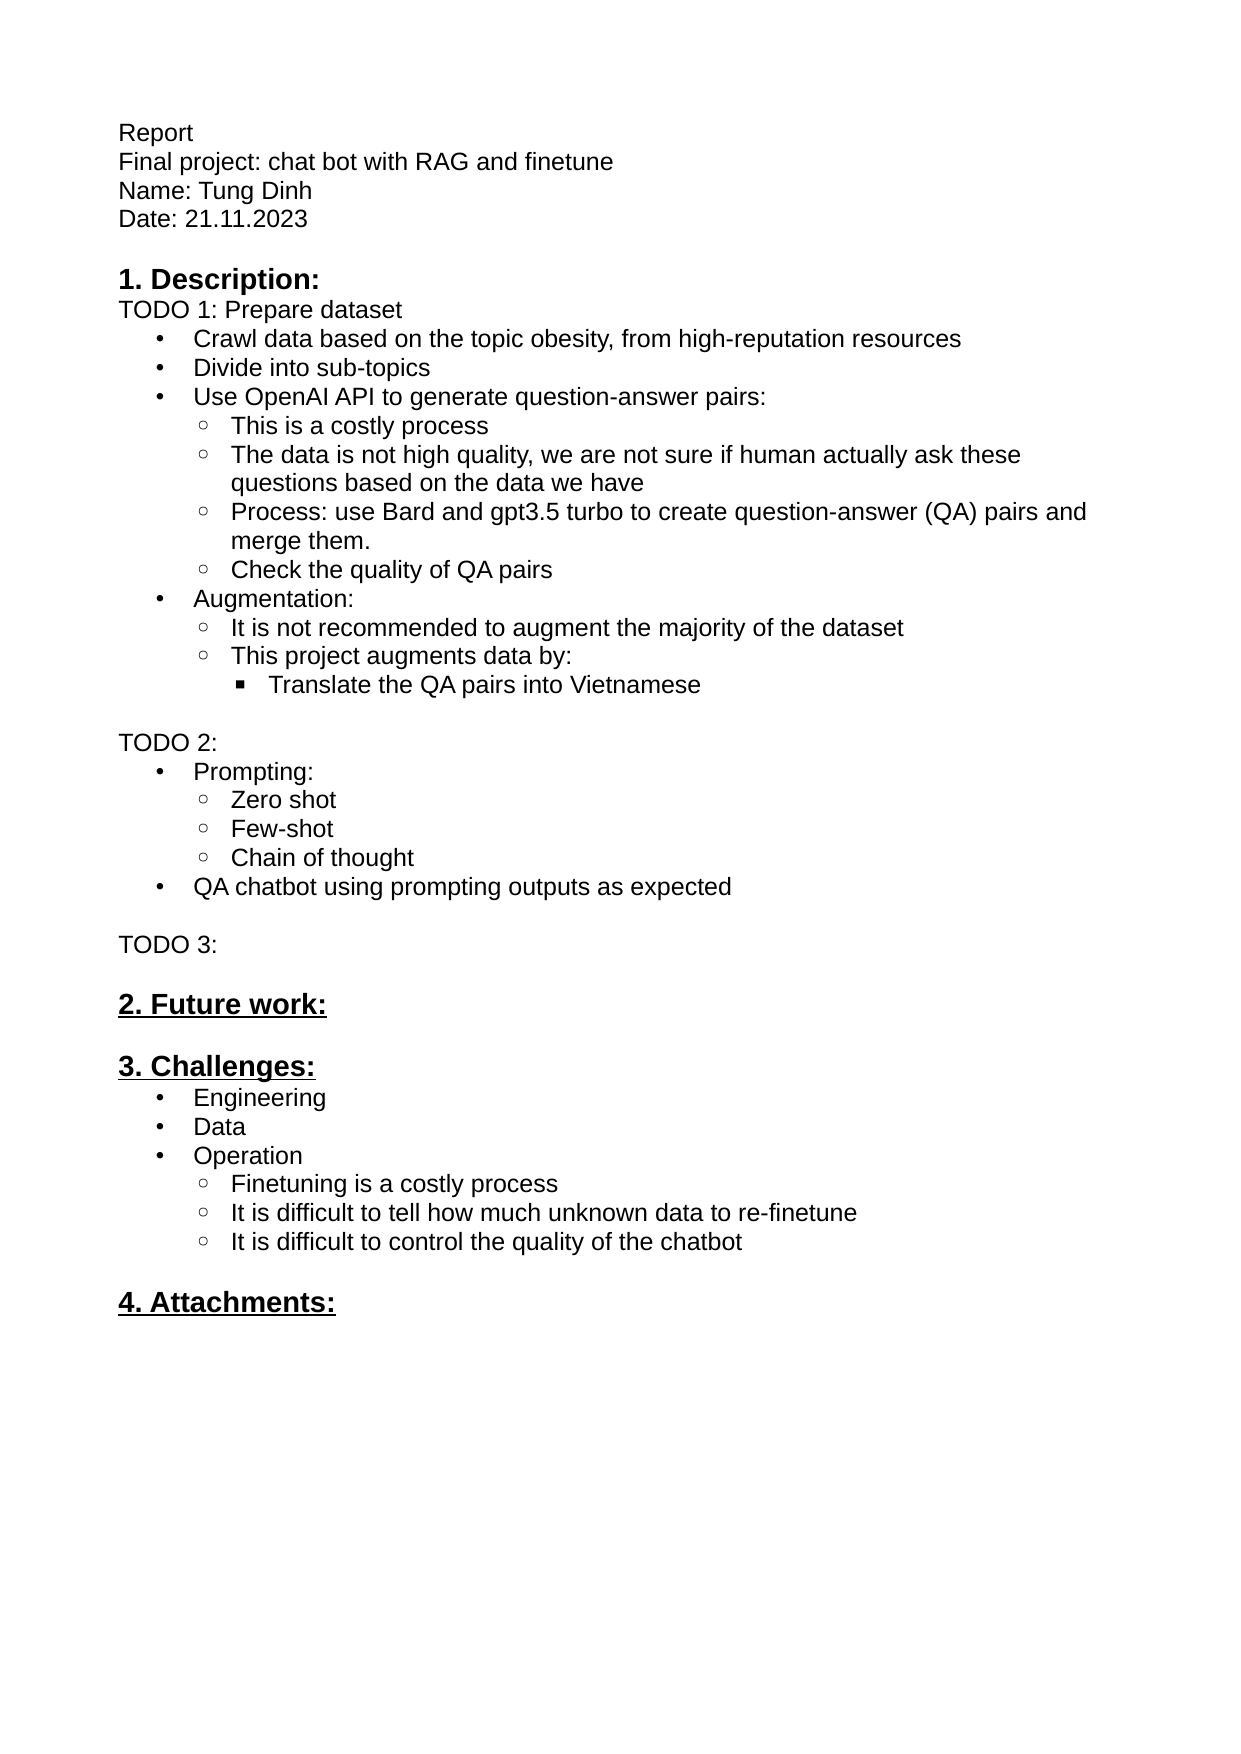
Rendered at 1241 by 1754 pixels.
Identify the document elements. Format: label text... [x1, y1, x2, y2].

list The data is not high quality, we are not sure if human actually ask these questions based on the data we have [193, 439, 1122, 497]
list Prompting: [156, 757, 1122, 785]
list Finetuning is a costly process [193, 1169, 1122, 1198]
list Divide into sub-topics [156, 353, 1122, 382]
text 2. Future work: [118, 987, 1122, 1021]
list It is not recommended to augment the majority of the dataset [193, 612, 1122, 641]
text Name: Tung Dinh [118, 176, 1122, 204]
list It is difficult to control the quality of the chatbot [193, 1227, 1122, 1256]
list Data [156, 1112, 1122, 1141]
list Chain of thought [193, 843, 1122, 872]
list Few-shot [193, 814, 1122, 843]
text Final project: chat bot with RAG and finetune [118, 147, 1122, 176]
list This project augments data by: [193, 641, 1122, 670]
list QA chatbot using prompting outputs as expected [156, 872, 1122, 901]
text TODO 2: [118, 728, 1122, 757]
text 4. Attachments: [118, 1285, 1122, 1318]
list Engineering [156, 1083, 1122, 1112]
list Zero shot [193, 785, 1122, 814]
text Date: 21.11.2023 [118, 204, 1122, 233]
text TODO 3: [118, 929, 1122, 958]
text 1. Description: [118, 262, 1122, 295]
list Check the quality of QA pairs [193, 555, 1122, 584]
list Crawl data based on the topic obesity, from high-reputation resources [156, 324, 1122, 353]
text TODO 1: Prepare dataset [118, 295, 1122, 324]
list Translate the QA pairs into Vietnamese [231, 670, 1122, 699]
text Report [118, 118, 1122, 147]
list Use OpenAI API to generate question-answer pairs: [156, 382, 1122, 411]
list Operation [156, 1141, 1122, 1169]
list Process: use Bard and gpt3.5 turbo to create question-answer (QA) pairs and merge them. [193, 497, 1122, 555]
list This is a costly process [193, 411, 1122, 439]
list It is difficult to tell how much unknown data to re-finetune [193, 1198, 1122, 1227]
text 3. Challenges: [118, 1049, 1122, 1083]
list Augmentation: [156, 584, 1122, 612]
